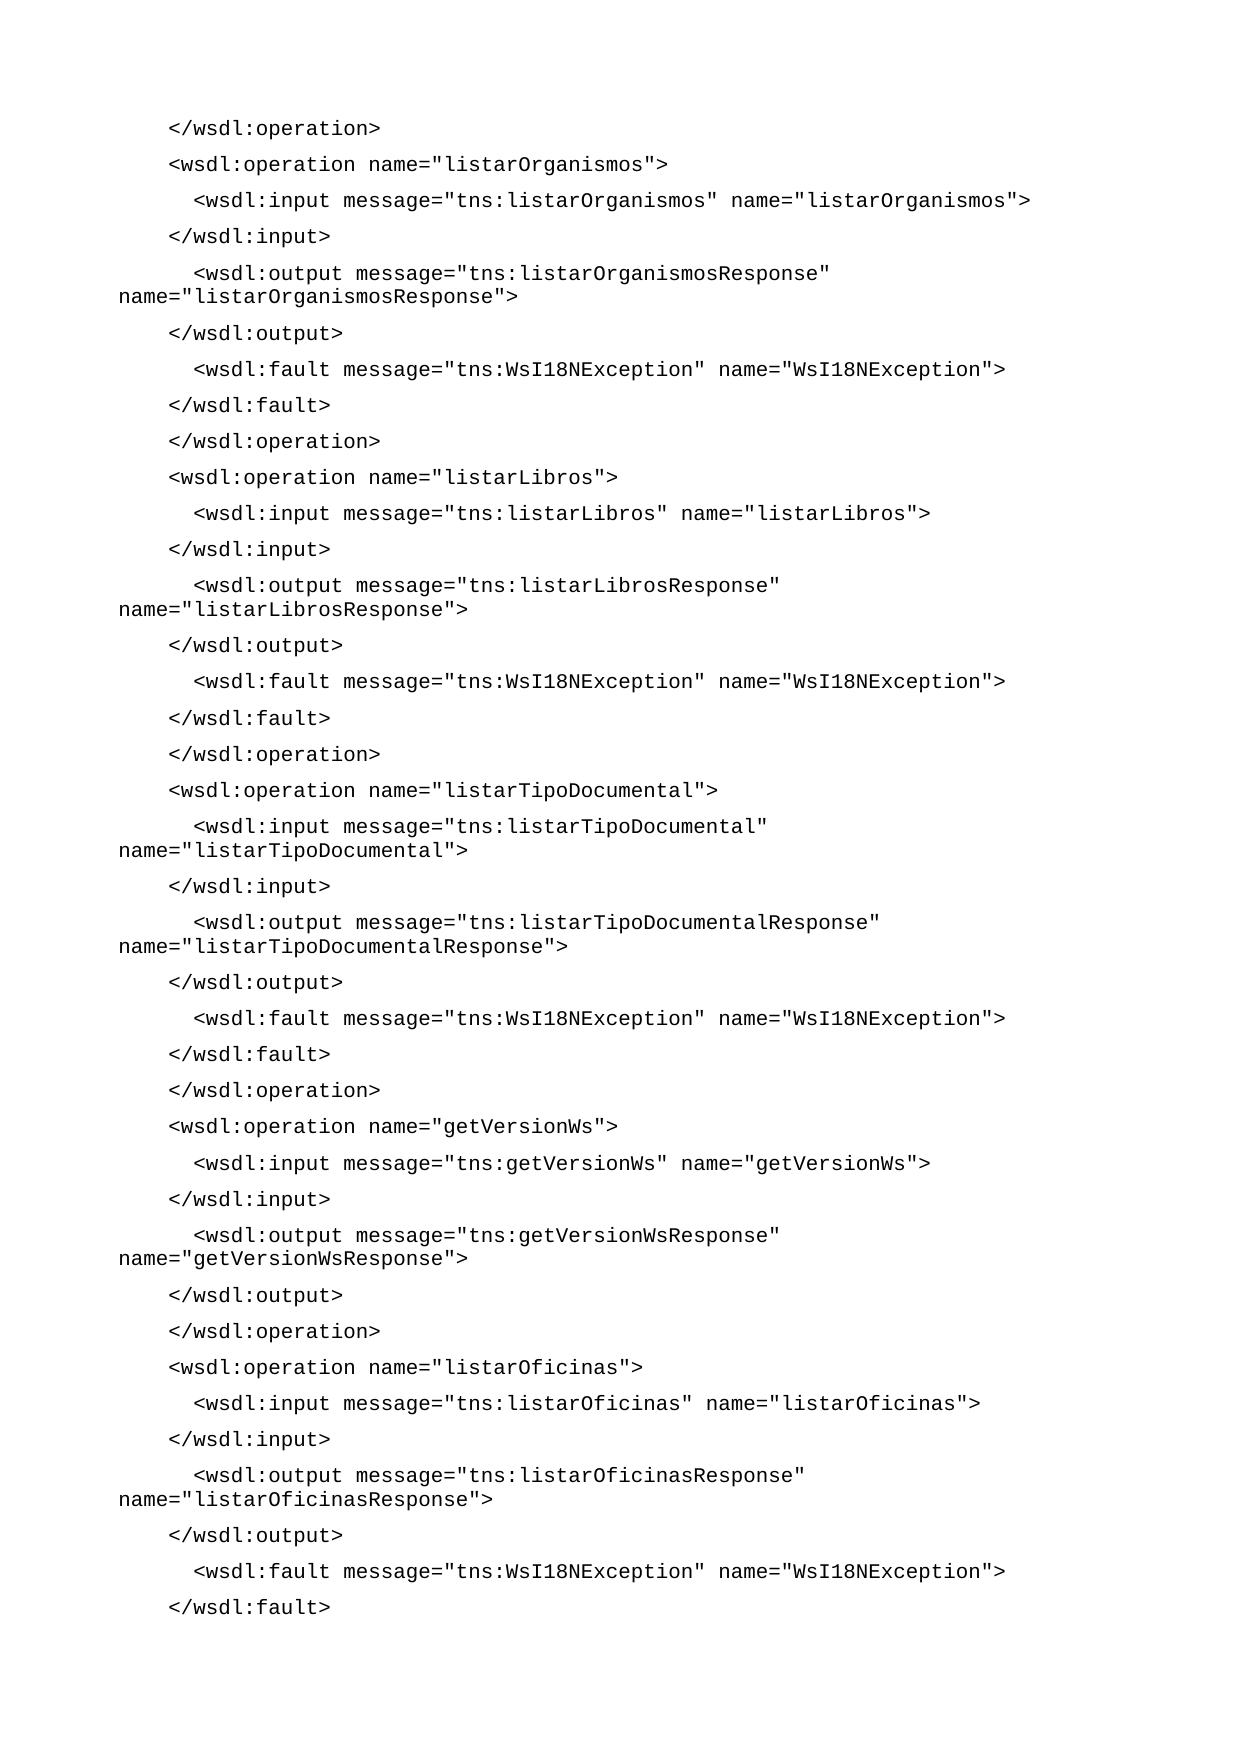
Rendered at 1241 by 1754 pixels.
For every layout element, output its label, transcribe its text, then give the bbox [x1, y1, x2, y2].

text <wsdl:fault message="tns:WsI18NException" name="WsI18NException"> [118, 359, 1122, 382]
text <wsdl:operation name="listarTipoDocumental"> [118, 780, 1122, 803]
text <wsdl:operation name="listarLibros"> [118, 467, 1122, 491]
text </wsdl:fault> [118, 395, 1122, 418]
text </wsdl:output> [118, 972, 1122, 995]
text <wsdl:operation name="listarOrganismos"> [118, 154, 1122, 178]
text </wsdl:operation> [118, 431, 1122, 454]
text <wsdl:input message="tns:listarLibros" name="listarLibros"> [118, 503, 1122, 527]
text </wsdl:operation> [118, 1080, 1122, 1104]
text <wsdl:output message="tns:listarLibrosResponse" name="listarLibrosResponse"> [118, 576, 1122, 623]
text <wsdl:output message="tns:listarOrganismosResponse" name="listarOrganismosResponse"> [118, 263, 1122, 310]
text <wsdl:operation name="getVersionWs"> [118, 1116, 1122, 1140]
text <wsdl:output message="tns:getVersionWsResponse" name="getVersionWsResponse"> [118, 1225, 1122, 1272]
text <wsdl:operation name="listarOficinas"> [118, 1357, 1122, 1381]
text </wsdl:input> [118, 539, 1122, 563]
text </wsdl:output> [118, 1284, 1122, 1308]
text <wsdl:output message="tns:listarTipoDocumentalResponse" name="listarTipoDocumentalResponse"> [118, 912, 1122, 959]
text <wsdl:fault message="tns:WsI18NException" name="WsI18NException"> [118, 1561, 1122, 1585]
text </wsdl:fault> [118, 1044, 1122, 1068]
text </wsdl:input> [118, 876, 1122, 899]
text </wsdl:fault> [118, 1597, 1122, 1621]
text <wsdl:fault message="tns:WsI18NException" name="WsI18NException"> [118, 1008, 1122, 1032]
text </wsdl:operation> [118, 744, 1122, 767]
text </wsdl:output> [118, 322, 1122, 346]
text </wsdl:operation> [118, 118, 1122, 142]
text <wsdl:input message="tns:listarOficinas" name="listarOficinas"> [118, 1393, 1122, 1417]
text </wsdl:input> [118, 227, 1122, 250]
text <wsdl:output message="tns:listarOficinasResponse" name="listarOficinasResponse"> [118, 1465, 1122, 1513]
text </wsdl:output> [118, 1525, 1122, 1549]
text <wsdl:fault message="tns:WsI18NException" name="WsI18NException"> [118, 671, 1122, 695]
text </wsdl:output> [118, 635, 1122, 659]
text </wsdl:fault> [118, 708, 1122, 731]
text <wsdl:input message="tns:getVersionWs" name="getVersionWs"> [118, 1152, 1122, 1176]
text <wsdl:input message="tns:listarOrganismos" name="listarOrganismos"> [118, 190, 1122, 214]
text <wsdl:input message="tns:listarTipoDocumental" name="listarTipoDocumental"> [118, 816, 1122, 863]
text </wsdl:input> [118, 1429, 1122, 1453]
text </wsdl:operation> [118, 1321, 1122, 1344]
text </wsdl:input> [118, 1189, 1122, 1212]
